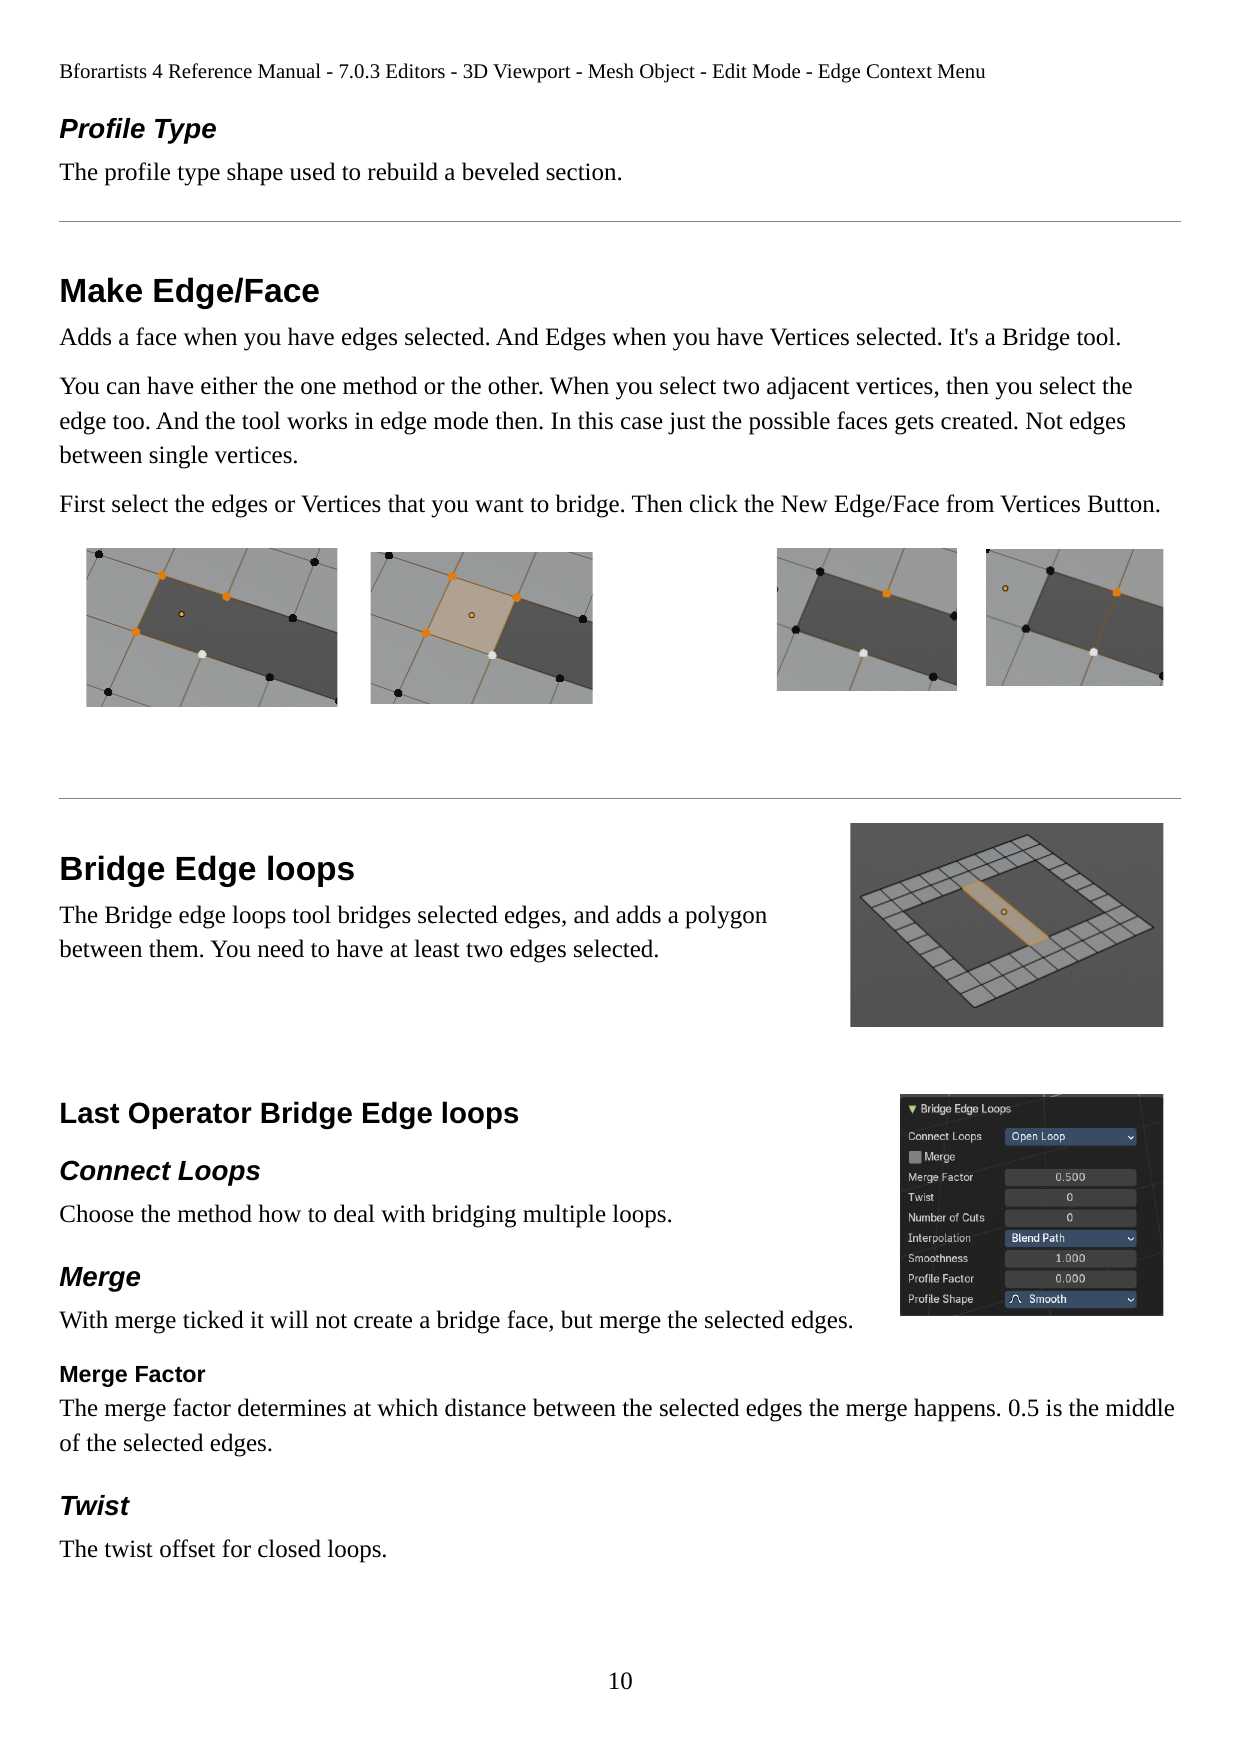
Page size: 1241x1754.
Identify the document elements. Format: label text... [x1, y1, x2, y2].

text Choose the method how to deal with bridging multiple loops. [59, 1199, 900, 1228]
subtitle Bridge Edge loops [59, 849, 850, 887]
subtitle Profile Type [59, 113, 1181, 144]
subtitle Last Operator Bridge Edge loops [59, 1096, 900, 1130]
subtitle [1164, 1155, 1181, 1187]
picture [850, 823, 1164, 1027]
picture [986, 549, 1164, 686]
text You can have either the one method or the other. When you select two adjacent vertices, then you select the edge too. And the tool works in edge mode then. In this case just the possible faces gets created. Not edges between single vertices. [59, 371, 1181, 469]
text The profile type shape used to rebuild a beveled section. [59, 157, 1181, 186]
subtitle [1164, 1261, 1181, 1293]
subtitle Merge Factor [59, 1360, 1181, 1387]
subtitle Twist [59, 1489, 1181, 1521]
picture [86, 548, 338, 707]
text With merge ticked it will not create a bridge face, but merge the selected edges. [59, 1305, 1181, 1334]
subtitle [1164, 849, 1181, 887]
text First select the edges or Vertices that you want to bridge. Then click the New Edge/Face from Vertices Button. [59, 489, 1181, 518]
text The Bridge edge loops tool bridges selected edges, and adds a polygon between them. You need to have at least two edges selected. [59, 900, 850, 963]
subtitle Make Edge/Face [59, 271, 1181, 310]
text Adds a face when you have edges selected. And Edges when you have Vertices selected. It's a Bridge tool. [59, 322, 1181, 351]
picture [776, 548, 957, 691]
picture [370, 552, 593, 704]
text The twist offset for closed loops. [59, 1534, 1181, 1563]
picture [900, 1094, 1164, 1316]
text The merge factor determines at which distance between the selected edges the merge happens. 0.5 is the middle of the selected edges. [59, 1393, 1181, 1457]
subtitle Connect Loops [59, 1155, 900, 1187]
subtitle Merge [59, 1261, 900, 1293]
